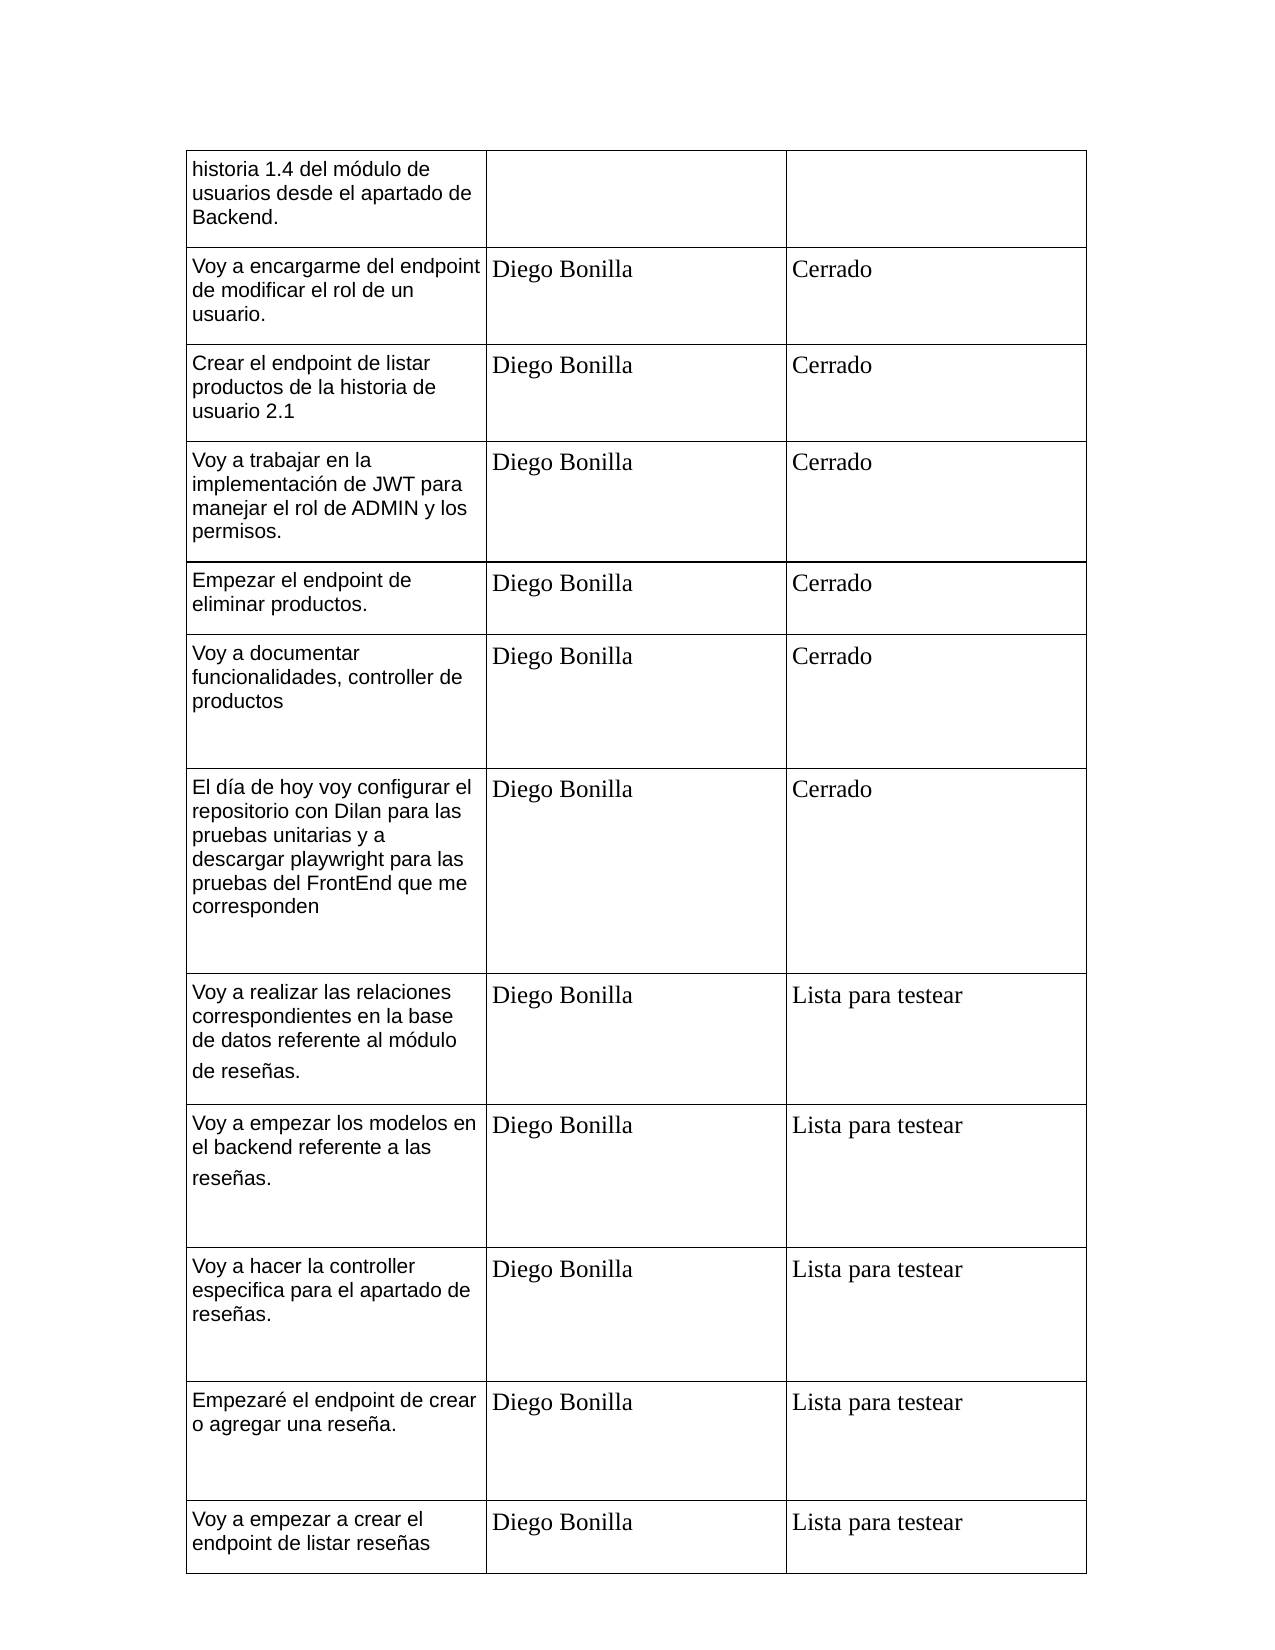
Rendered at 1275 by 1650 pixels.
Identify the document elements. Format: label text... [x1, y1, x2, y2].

table_cell Diego Bonilla [487, 248, 786, 344]
table_cell Diego Bonilla [487, 1248, 786, 1381]
table_cell Lista para testear [787, 1501, 1086, 1573]
table_cell [787, 151, 1086, 247]
table_cell Voy a empezar a crear el endpoint de listar reseñas [187, 1501, 486, 1573]
table_cell Lista para testear [787, 1248, 1086, 1381]
table_cell Voy a empezar los modelos en el backend referente a las reseñas. [187, 1105, 486, 1247]
table_cell Cerrado [787, 248, 1086, 344]
table_cell Cerrado [787, 442, 1086, 561]
table_cell Diego Bonilla [487, 442, 786, 561]
table_cell Diego Bonilla [487, 974, 786, 1104]
table_cell Voy a documentar funcionalidades, controller de productos [187, 635, 486, 768]
table_cell Diego Bonilla [487, 769, 786, 973]
table_cell Cerrado [787, 563, 1086, 634]
table_cell Lista para testear [787, 1105, 1086, 1247]
table_cell Cerrado [787, 635, 1086, 768]
table_cell Cerrado [787, 769, 1086, 973]
table_cell Diego Bonilla [487, 1382, 786, 1500]
table_cell Diego Bonilla [487, 1105, 786, 1247]
table_cell Crear el endpoint de listar productos de la historia de usuario 2.1 [187, 345, 486, 441]
table_cell Diego Bonilla [487, 563, 786, 634]
table_cell Voy a realizar las relaciones correspondientes en la base de datos referente al módulo de reseñas. [187, 974, 486, 1104]
table_cell Lista para testear [787, 974, 1086, 1104]
table_cell Voy a encargarme del endpoint de modificar el rol de un usuario. [187, 248, 486, 344]
table_cell Voy a trabajar en la implementación de JWT para manejar el rol de ADMIN y los permisos. [187, 442, 486, 561]
table_cell Voy a hacer la controller especifica para el apartado de reseñas. [187, 1248, 486, 1381]
table_cell Lista para testear [787, 1382, 1086, 1500]
table_cell Diego Bonilla [487, 345, 786, 441]
table_cell [487, 151, 786, 247]
table_cell Empezar el endpoint de eliminar productos. [187, 563, 486, 634]
table_cell Diego Bonilla [487, 635, 786, 768]
table_cell Empezaré el endpoint de crear o agregar una reseña. [187, 1382, 486, 1500]
table_cell Diego Bonilla [487, 1501, 786, 1573]
table_cell Cerrado [787, 345, 1086, 441]
table_cell historia 1.4 del módulo de usuarios desde el apartado de Backend. [187, 151, 486, 247]
table_cell El día de hoy voy configurar el repositorio con Dilan para las pruebas unitarias y a descargar playwright para las pruebas del FrontEnd que me corresponden [187, 769, 486, 973]
